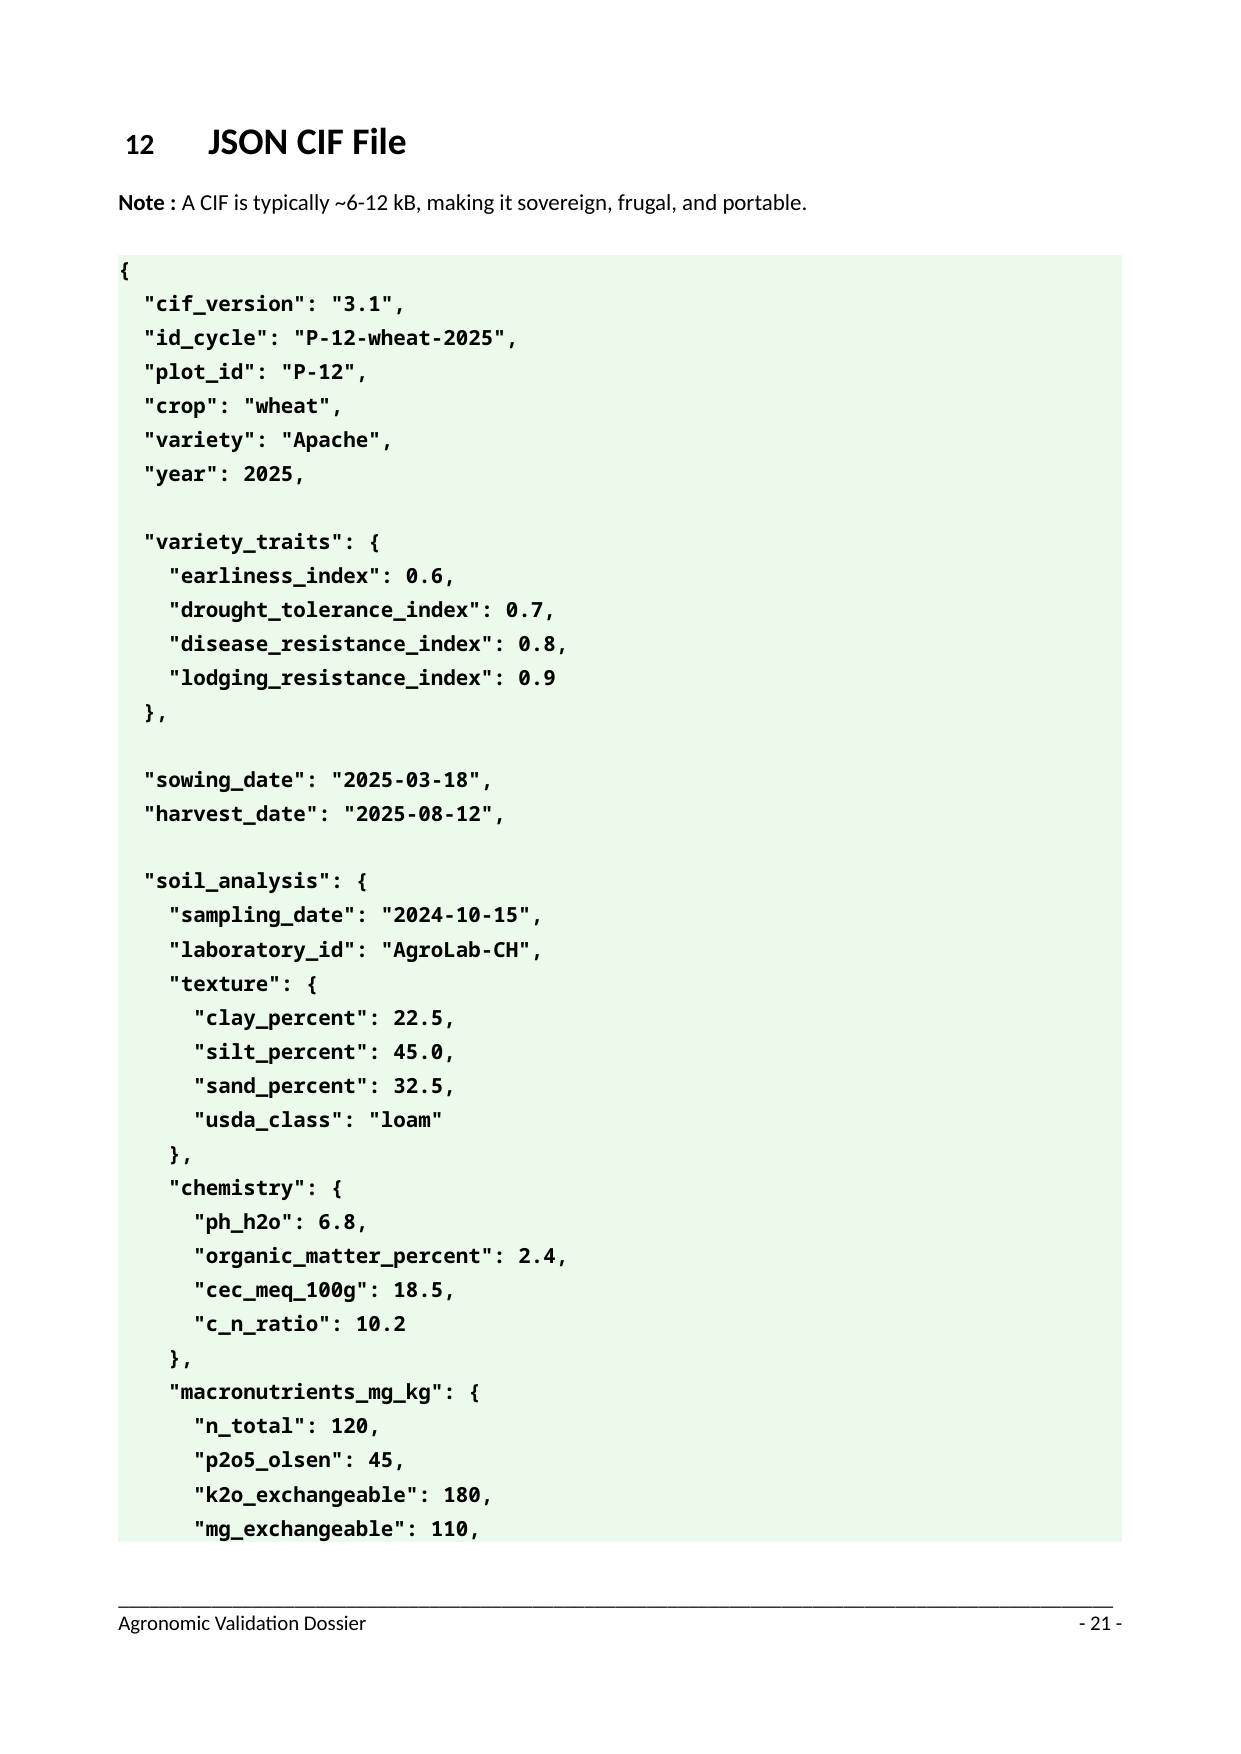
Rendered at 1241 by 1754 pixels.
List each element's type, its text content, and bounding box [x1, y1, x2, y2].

text { [118, 255, 1122, 283]
text }, [118, 1343, 1122, 1372]
text }, [118, 697, 1122, 726]
text "sand_percent": 32.5, [118, 1071, 1122, 1099]
text "sampling_date": "2024-10-15", [118, 901, 1122, 929]
text "clay_percent": 22.5, [118, 1003, 1122, 1031]
text "plot_id": "P-12", [118, 357, 1122, 386]
text "variety": "Apache", [118, 425, 1122, 454]
text "harvest_date": "2025-08-12", [118, 799, 1122, 827]
text "variety_traits": { [118, 527, 1122, 555]
text "chemistry": { [118, 1173, 1122, 1202]
text "n_total": 120, [118, 1412, 1122, 1440]
text "soil_analysis": { [118, 867, 1122, 895]
text "k2o_exchangeable": 180, [118, 1480, 1122, 1508]
text "id_cycle": "P-12-wheat-2025", [118, 323, 1122, 352]
text "sowing_date": "2025-03-18", [118, 765, 1122, 793]
text "lodging_resistance_index": 0.9 [118, 663, 1122, 692]
text "usda_class": "loam" [118, 1105, 1122, 1133]
text "silt_percent": 45.0, [118, 1037, 1122, 1065]
text "laboratory_id": "AgroLab-CH", [118, 935, 1122, 963]
text "texture": { [118, 969, 1122, 997]
text "cec_meq_100g": 18.5, [118, 1275, 1122, 1304]
text }, [118, 1139, 1122, 1167]
text "disease_resistance_index": 0.8, [118, 629, 1122, 658]
subtitle JSON CIF File [118, 118, 1122, 164]
text "year": 2025, [118, 459, 1122, 488]
text "macronutrients_mg_kg": { [118, 1377, 1122, 1406]
text "earliness_index": 0.6, [118, 561, 1122, 589]
text "drought_tolerance_index": 0.7, [118, 595, 1122, 623]
text "p2o5_olsen": 45, [118, 1446, 1122, 1474]
text "mg_exchangeable": 110, [118, 1514, 1122, 1542]
text "organic_matter_percent": 2.4, [118, 1241, 1122, 1270]
text "cif_version": "3.1", [118, 289, 1122, 317]
text "ph_h2o": 6.8, [118, 1207, 1122, 1236]
text "crop": "wheat", [118, 391, 1122, 420]
text Note : A CIF is typically ~6-12 kB, making it sovereign, frugal, and portable. [118, 188, 1122, 249]
text "c_n_ratio": 10.2 [118, 1309, 1122, 1338]
